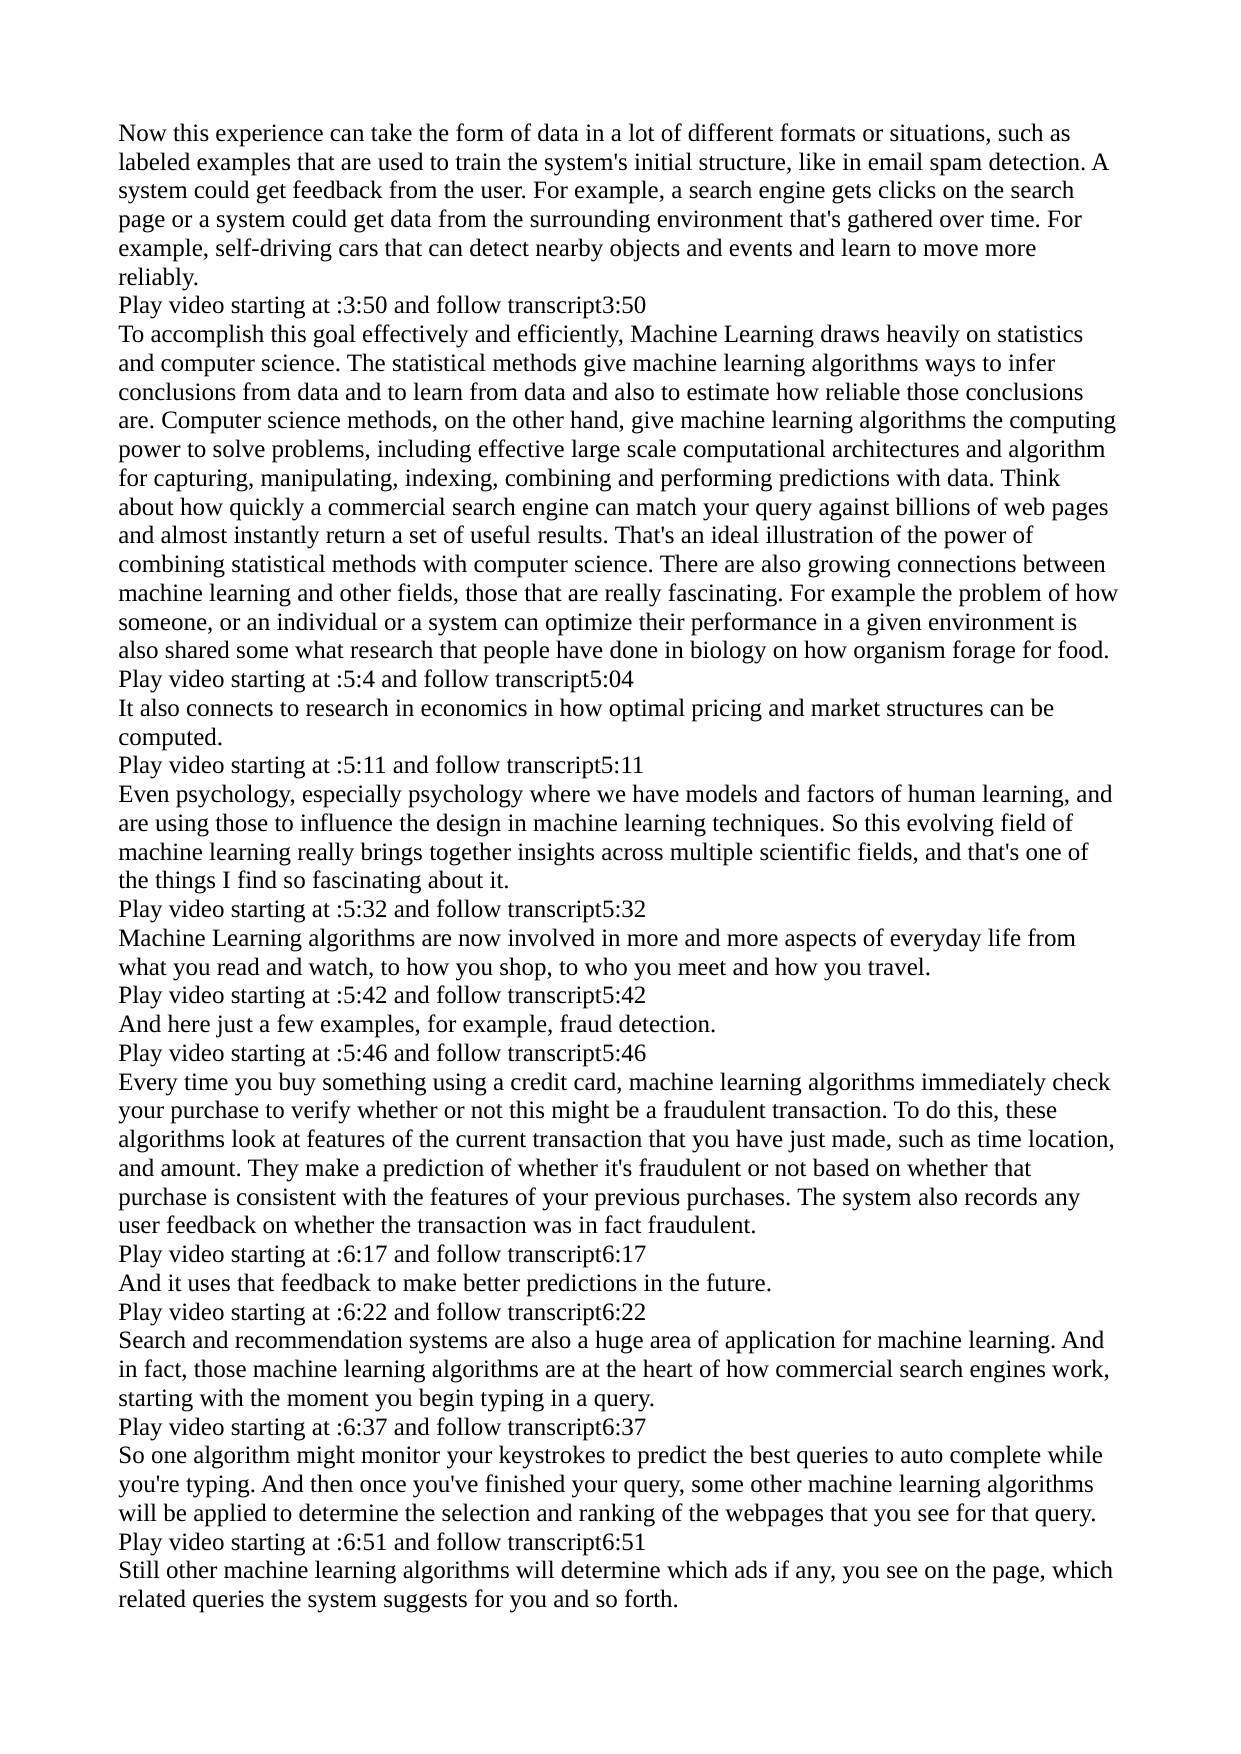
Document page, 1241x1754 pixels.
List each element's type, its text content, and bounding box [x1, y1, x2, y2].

text Play video starting at :5:46 and follow transcript5:46 [118, 1038, 1122, 1067]
text Play video starting at :5:42 and follow transcript5:42 [118, 981, 1122, 1009]
text Machine Learning algorithms are now involved in more and more aspects of everyday life from what you read and watch, to how you shop, to who you meet and how you travel. [118, 923, 1122, 981]
text Play video starting at :6:51 and follow transcript6:51 [118, 1527, 1122, 1556]
text Play video starting at :6:37 and follow transcript6:37 [118, 1412, 1122, 1441]
text And here just a few examples, for example, fraud detection. [118, 1009, 1122, 1038]
text Play video starting at :5:32 and follow transcript5:32 [118, 894, 1122, 923]
text Play video starting at :5:4 and follow transcript5:04 [118, 664, 1122, 693]
text And it uses that feedback to make better predictions in the future. [118, 1268, 1122, 1297]
text Play video starting at :3:50 and follow transcript3:50 [118, 291, 1122, 319]
text Now this experience can take the form of data in a lot of different formats or situations, such as labeled examples that are used to train the system's initial structure, like in email spam detection. A system could get feedback from the user. For example, a search engine gets clicks on the search page or a system could get data from the surrounding environment that's gathered over time. For example, self-driving cars that can detect nearby objects and events and learn to move more reliably. [118, 118, 1122, 291]
text Even psychology, especially psychology where we have models and factors of human learning, and are using those to influence the design in machine learning techniques. So this evolving field of machine learning really brings together insights across multiple scientific fields, and that's one of the things I find so fascinating about it. [118, 779, 1122, 894]
text To accomplish this goal effectively and efficiently, Machine Learning draws heavily on statistics and computer science. The statistical methods give machine learning algorithms ways to infer conclusions from data and to learn from data and also to estimate how reliable those conclusions are. Computer science methods, on the other hand, give machine learning algorithms the computing power to solve problems, including effective large scale computational architectures and algorithm for capturing, manipulating, indexing, combining and performing predictions with data. Think about how quickly a commercial search engine can match your query against billions of web pages and almost instantly return a set of useful results. That's an ideal illustration of the power of combining statistical methods with computer science. There are also growing connections between machine learning and other fields, those that are really fascinating. For example the problem of how someone, or an individual or a system can optimize their performance in a given environment is also shared some what research that people have done in biology on how organism forage for food. [118, 319, 1122, 664]
text Play video starting at :5:11 and follow transcript5:11 [118, 751, 1122, 779]
text Search and recommendation systems are also a huge area of application for machine learning. And in fact, those machine learning algorithms are at the heart of how commercial search engines work, starting with the moment you begin typing in a query. [118, 1326, 1122, 1412]
text So one algorithm might monitor your keystrokes to predict the best queries to auto complete while you're typing. And then once you've finished your query, some other machine learning algorithms will be applied to determine the selection and ranking of the webpages that you see for that query. [118, 1441, 1122, 1527]
text Still other machine learning algorithms will determine which ads if any, you see on the page, which related queries the system suggests for you and so forth. [118, 1556, 1122, 1613]
text It also connects to research in economics in how optimal pricing and market structures can be computed. [118, 693, 1122, 751]
text Play video starting at :6:17 and follow transcript6:17 [118, 1239, 1122, 1268]
text Every time you buy something using a credit card, machine learning algorithms immediately check your purchase to verify whether or not this might be a fraudulent transaction. To do this, these algorithms look at features of the current transaction that you have just made, such as time location, and amount. They make a prediction of whether it's fraudulent or not based on whether that purchase is consistent with the features of your previous purchases. The system also records any user feedback on whether the transaction was in fact fraudulent. [118, 1067, 1122, 1239]
text Play video starting at :6:22 and follow transcript6:22 [118, 1297, 1122, 1326]
